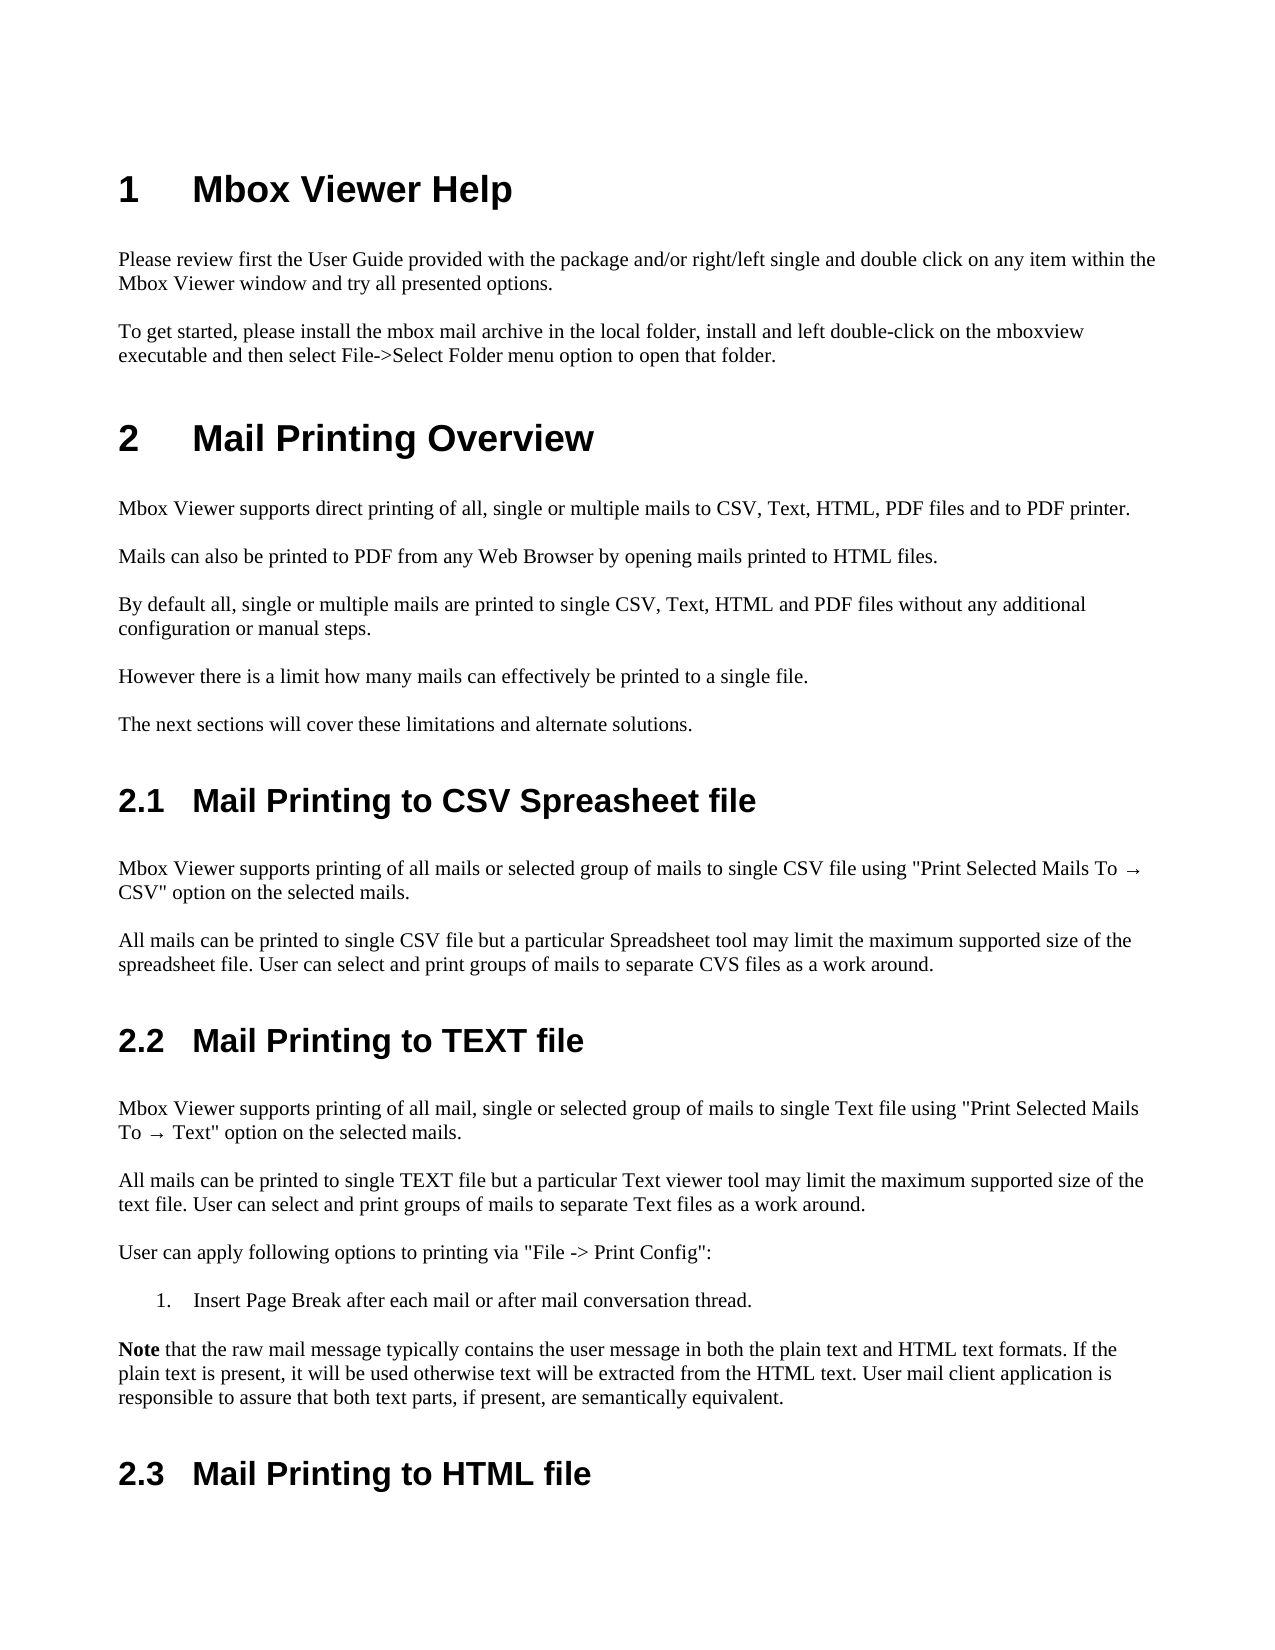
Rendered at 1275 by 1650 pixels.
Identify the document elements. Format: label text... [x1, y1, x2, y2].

subtitle Mbox Viewer Help [118, 167, 1157, 210]
text All mails can be printed to single CSV file but a particular Spreadsheet tool may limit the maximum supported size of the spreadsheet file. User can select and print groups of mails to separate CVS files as a work around. [118, 928, 1157, 976]
text Mbox Viewer supports direct printing of all, single or multiple mails to CSV, Text, HTML, PDF files and to PDF printer. [118, 496, 1157, 519]
text Mails can also be printed to PDF from any Web Browser by opening mails printed to HTML files. [118, 544, 1157, 568]
subtitle Mail Printing to TEXT file [118, 1021, 1157, 1059]
text User can apply following options to printing via "File -> Print Config": [118, 1240, 1157, 1264]
text All mails can be printed to single TEXT file but a particular Text viewer tool may limit the maximum supported size of the text file. User can select and print groups of mails to separate Text files as a work around. [118, 1168, 1157, 1216]
text To get started, please install the mbox mail archive in the local folder, install and left double-click on the mboxview executable and then select File->Select Folder menu option to open that folder. [118, 319, 1157, 367]
subtitle Mail Printing to CSV Spreasheet file [118, 781, 1157, 819]
subtitle Mail Printing Overview [118, 416, 1157, 459]
text By default all, single or multiple mails are printed to single CSV, Text, HTML and PDF files without any additional configuration or manual steps. [118, 592, 1157, 640]
subtitle Mail Printing to HTML file [118, 1453, 1157, 1492]
text However there is a limit how many mails can effectively be printed to a single file. [118, 664, 1157, 688]
list Insert Page Break after each mail or after mail conversation thread. [156, 1288, 1157, 1312]
text Please review first the User Guide provided with the package and/or right/left single and double click on any item within the Mbox Viewer window and try all presented options. [118, 246, 1157, 294]
text The next sections will cover these limitations and alternate solutions. [118, 712, 1157, 736]
text Mbox Viewer supports printing of all mail, single or selected group of mails to single Text file using "Print Selected Mails To → Text" option on the selected mails. [118, 1096, 1157, 1144]
text Mbox Viewer supports printing of all mails or selected group of mails to single CSV file using "Print Selected Mails To → CSV" option on the selected mails. [118, 856, 1157, 904]
text Note that the raw mail message typically contains the user message in both the plain text and HTML text formats. If the plain text is present, it will be used otherwise text will be extracted from the HTML text. User mail client application is responsible to assure that both text parts, if present, are semantically equivalent. [118, 1336, 1157, 1409]
